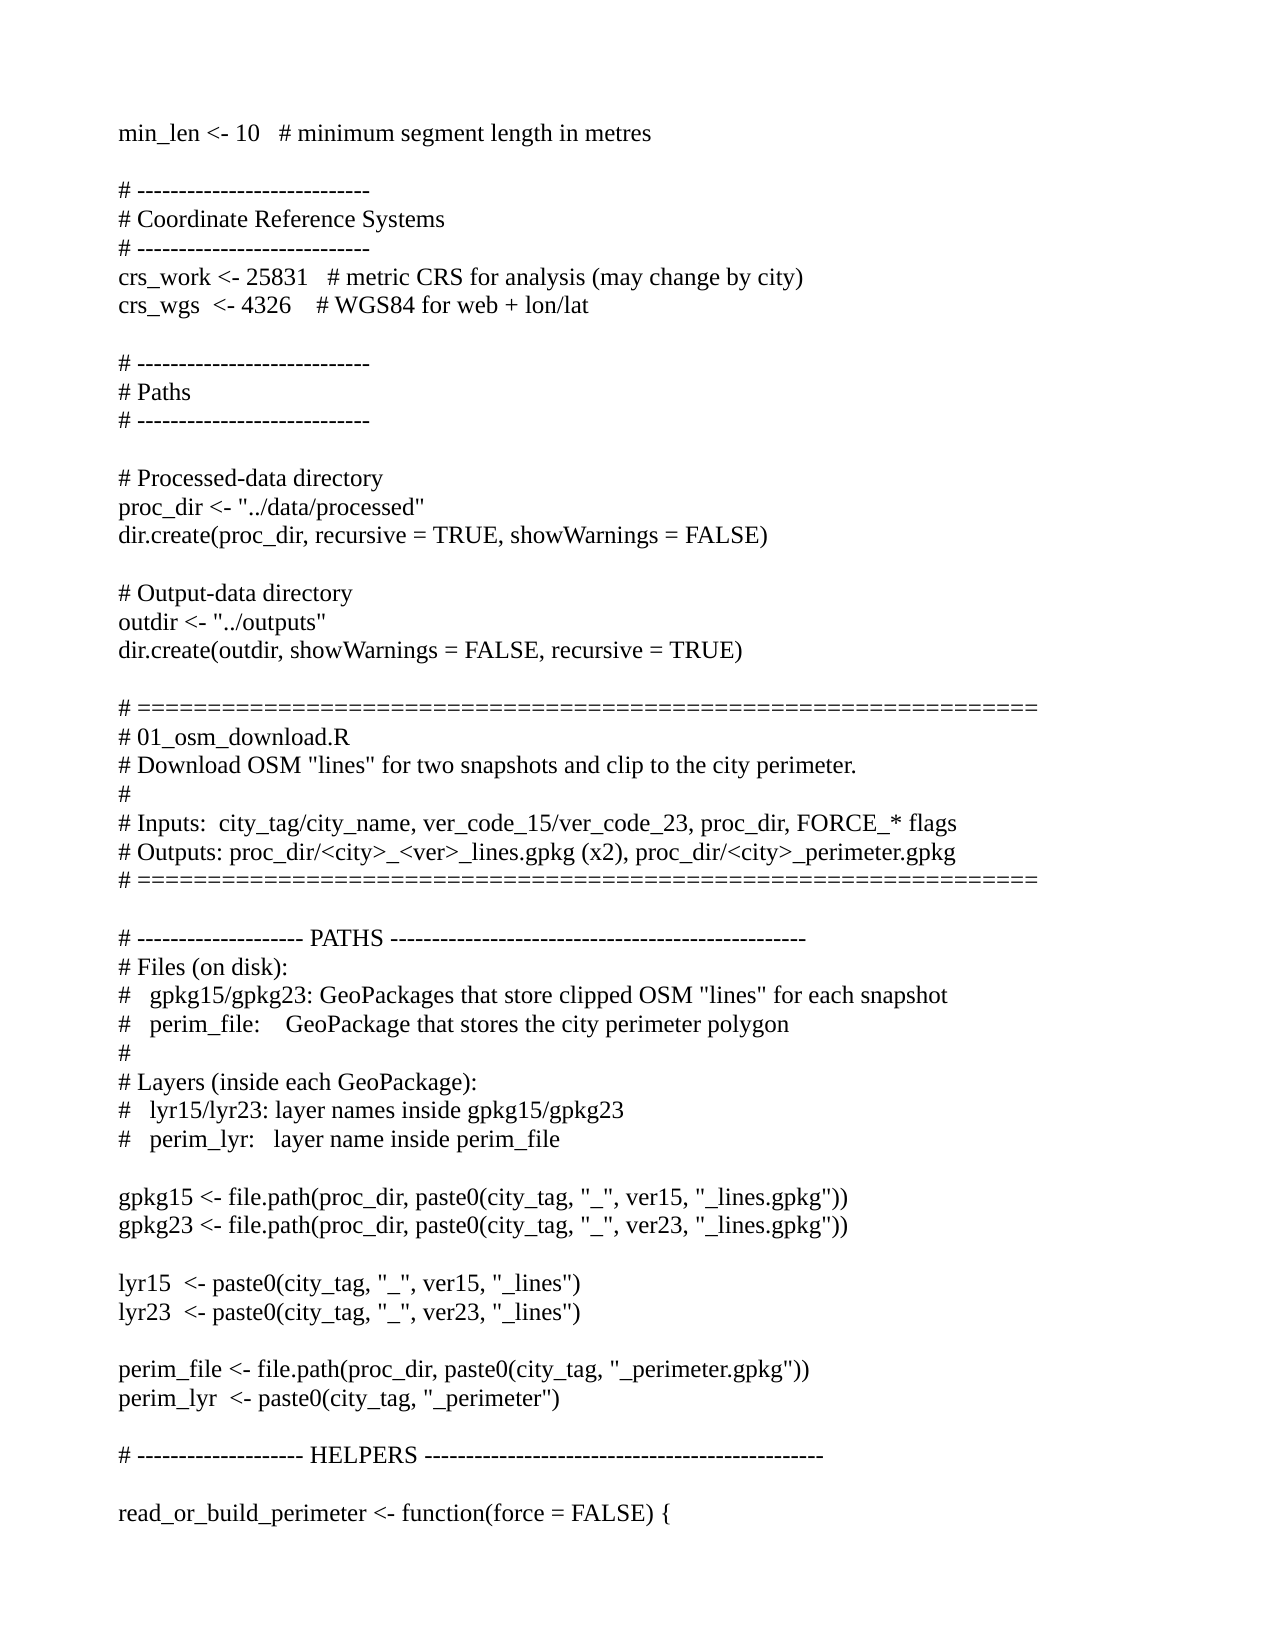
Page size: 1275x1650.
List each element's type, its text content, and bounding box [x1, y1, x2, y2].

text # Paths [118, 377, 1157, 406]
text lyr15 <- paste0(city_tag, "_", ver15, "_lines") [118, 1268, 1157, 1297]
text # perim_file: GeoPackage that stores the city perimeter polygon [118, 1009, 1157, 1038]
text min_len <- 10 # minimum segment length in metres [118, 118, 1157, 147]
text # Coordinate Reference Systems [118, 204, 1157, 233]
text outdir <- "../outputs" [118, 607, 1157, 636]
text perim_file <- file.path(proc_dir, paste0(city_tag, "_perimeter.gpkg")) [118, 1354, 1157, 1383]
text perim_lyr <- paste0(city_tag, "_perimeter") [118, 1383, 1157, 1412]
text # Outputs: proc_dir/<city>_<ver>_lines.gpkg (x2), proc_dir/<city>_perimeter.gpkg [118, 837, 1157, 866]
text # Download OSM "lines" for two snapshots and clip to the city perimeter. [118, 751, 1157, 779]
text gpkg15 <- file.path(proc_dir, paste0(city_tag, "_", ver15, "_lines.gpkg")) [118, 1182, 1157, 1211]
text # Inputs: city_tag/city_name, ver_code_15/ver_code_23, proc_dir, FORCE_* flags [118, 808, 1157, 837]
text # Processed-data directory [118, 463, 1157, 492]
text gpkg23 <- file.path(proc_dir, paste0(city_tag, "_", ver23, "_lines.gpkg")) [118, 1211, 1157, 1239]
text # 01_osm_download.R [118, 722, 1157, 751]
text # ---------------------------- [118, 348, 1157, 377]
text # ---------------------------- [118, 176, 1157, 204]
text # gpkg15/gpkg23: GeoPackages that store clipped OSM "lines" for each snapshot [118, 981, 1157, 1009]
text # Layers (inside each GeoPackage): [118, 1067, 1157, 1096]
text # lyr15/lyr23: layer names inside gpkg15/gpkg23 [118, 1096, 1157, 1124]
text # ================================================================ [118, 866, 1157, 894]
text # -------------------- PATHS -------------------------------------------------- [118, 923, 1157, 952]
text # ---------------------------- [118, 233, 1157, 262]
text dir.create(outdir, showWarnings = FALSE, recursive = TRUE) [118, 636, 1157, 664]
text lyr23 <- paste0(city_tag, "_", ver23, "_lines") [118, 1297, 1157, 1326]
text # [118, 1038, 1157, 1067]
text dir.create(proc_dir, recursive = TRUE, showWarnings = FALSE) [118, 521, 1157, 549]
text # perim_lyr: layer name inside perim_file [118, 1124, 1157, 1153]
text read_or_build_perimeter <- function(force = FALSE) { [118, 1498, 1157, 1527]
text # Output-data directory [118, 578, 1157, 607]
text crs_work <- 25831 # metric CRS for analysis (may change by city) [118, 262, 1157, 291]
text # Files (on disk): [118, 952, 1157, 981]
text crs_wgs <- 4326 # WGS84 for web + lon/lat [118, 291, 1157, 319]
text # -------------------- HELPERS ------------------------------------------------ [118, 1441, 1157, 1469]
text # ---------------------------- [118, 406, 1157, 434]
text proc_dir <- "../data/processed" [118, 492, 1157, 521]
text # ================================================================ [118, 693, 1157, 722]
text # [118, 779, 1157, 808]
